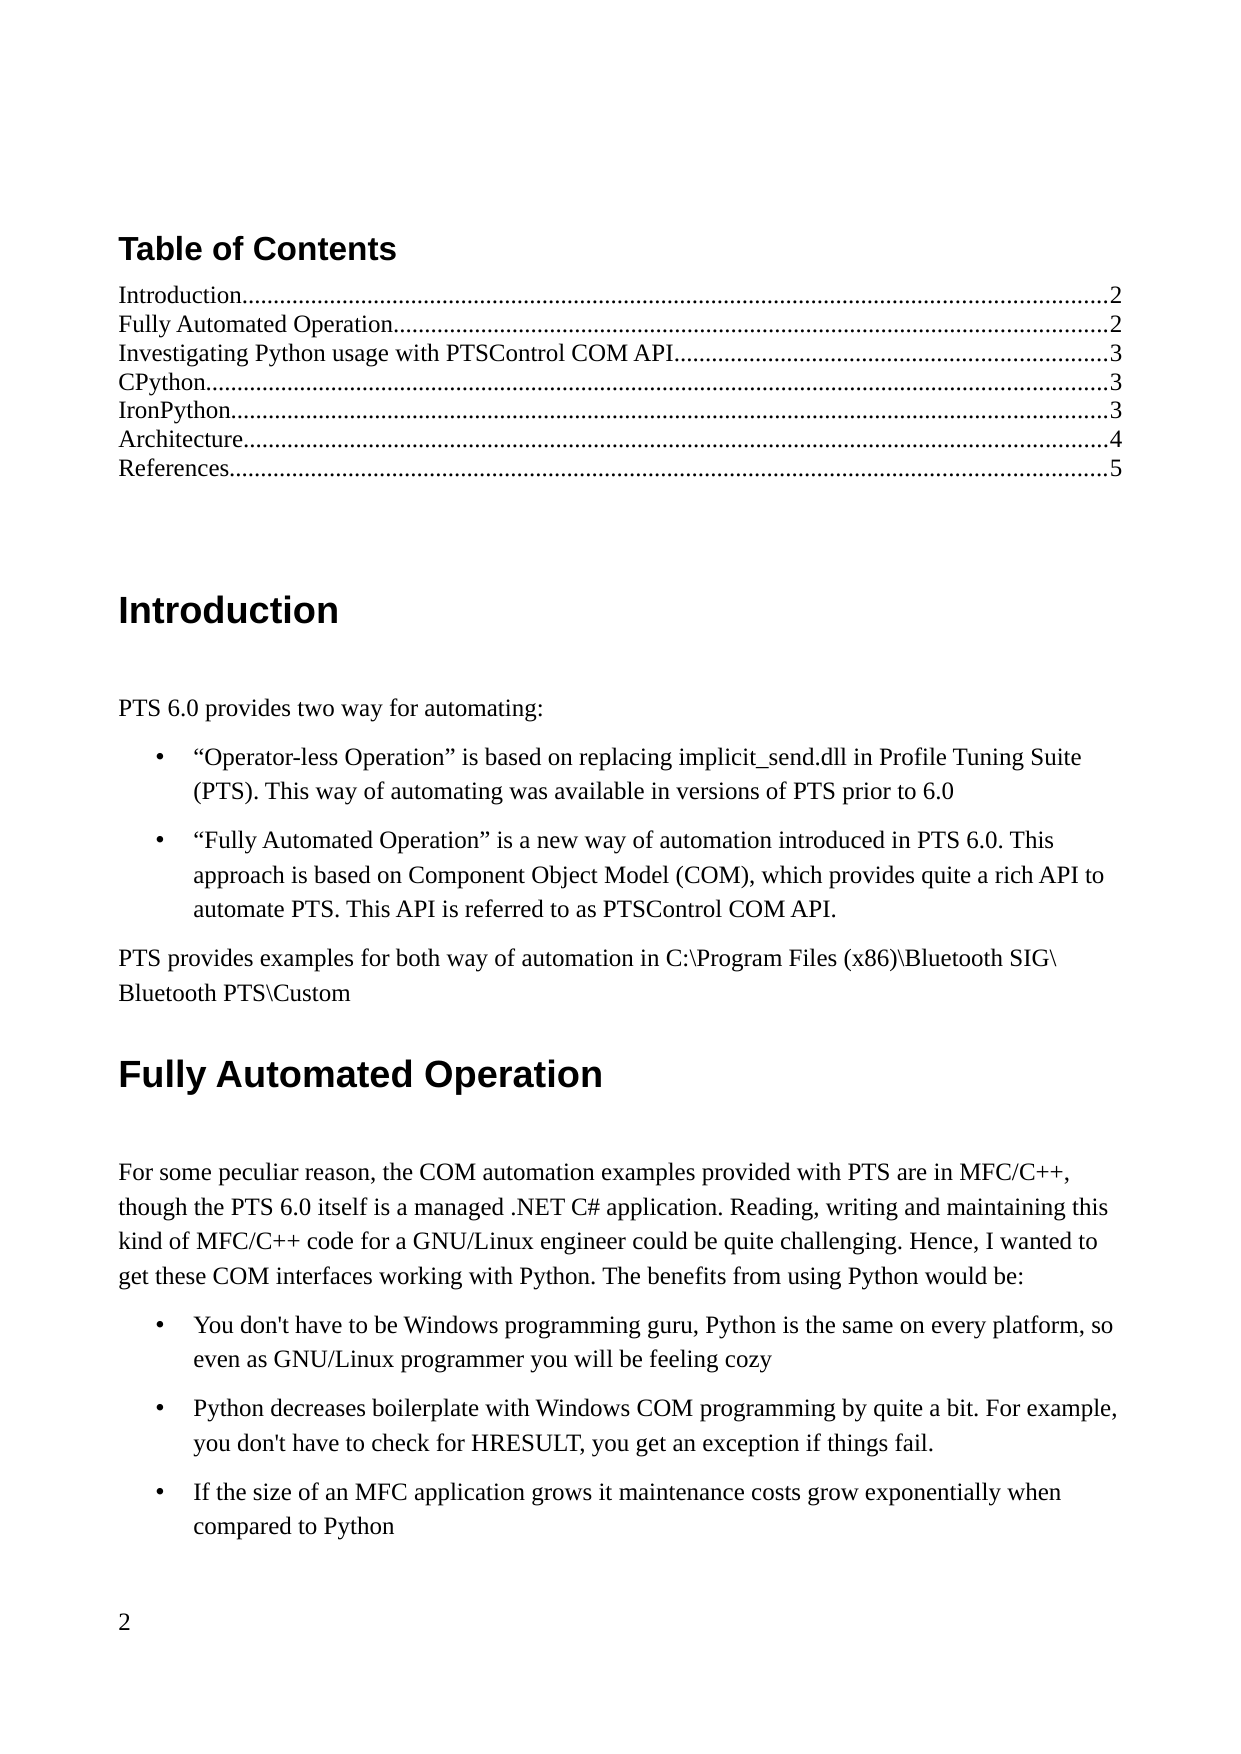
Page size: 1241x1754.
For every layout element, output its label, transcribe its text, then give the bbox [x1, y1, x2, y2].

text PTS provides examples for both way of automation in C:\Program Files (x86)\Bluetooth SIG\Bluetooth PTS\Custom [118, 943, 1122, 1007]
text Fully Automated Operation 2 [118, 309, 1122, 338]
text For some peculiar reason, the COM automation examples provided with PTS are in MFC/C++, though the PTS 6.0 itself is a managed .NET C# application. Reading, writing and maintaining this kind of MFC/C++ code for a GNU/Linux engineer could be quite challenging. Hence, I wanted to get these COM interfaces working with Python. The benefits from using Python would be: [118, 1157, 1122, 1289]
list If the size of an MFC application grows it maintenance costs grow exponentially when compared to Python [156, 1477, 1122, 1540]
text Introduction 2 [118, 280, 1122, 309]
subtitle Introduction [118, 588, 1122, 631]
text Architecture 4 [118, 424, 1122, 453]
text IronPython 3 [118, 395, 1122, 424]
subtitle Table of Contents [118, 229, 1122, 268]
list You don't have to be Windows programming guru, Python is the same on every platform, so even as GNU/Linux programmer you will be feeling cozy [156, 1310, 1122, 1373]
list “Operator-less Operation” is based on replacing implicit_send.dll in Profile Tuning Suite (PTS). This way of automating was available in versions of PTS prior to 6.0 [156, 742, 1122, 805]
text References 5 [118, 453, 1122, 482]
subtitle Fully Automated Operation [118, 1052, 1122, 1096]
text Investigating Python usage with PTSControl COM API 3 [118, 338, 1122, 367]
list “Fully Automated Operation” is a new way of automation introduced in PTS 6.0. This approach is based on Component Object Model (COM), which provides quite a rich API to automate PTS. This API is referred to as PTSControl COM API. [156, 826, 1122, 923]
list Python decreases boilerplate with Windows COM programming by quite a bit. For example, you don't have to check for HRESULT, you get an exception if things fail. [156, 1393, 1122, 1457]
text CPython 3 [118, 367, 1122, 395]
text PTS 6.0 provides two way for automating: [118, 693, 1122, 722]
